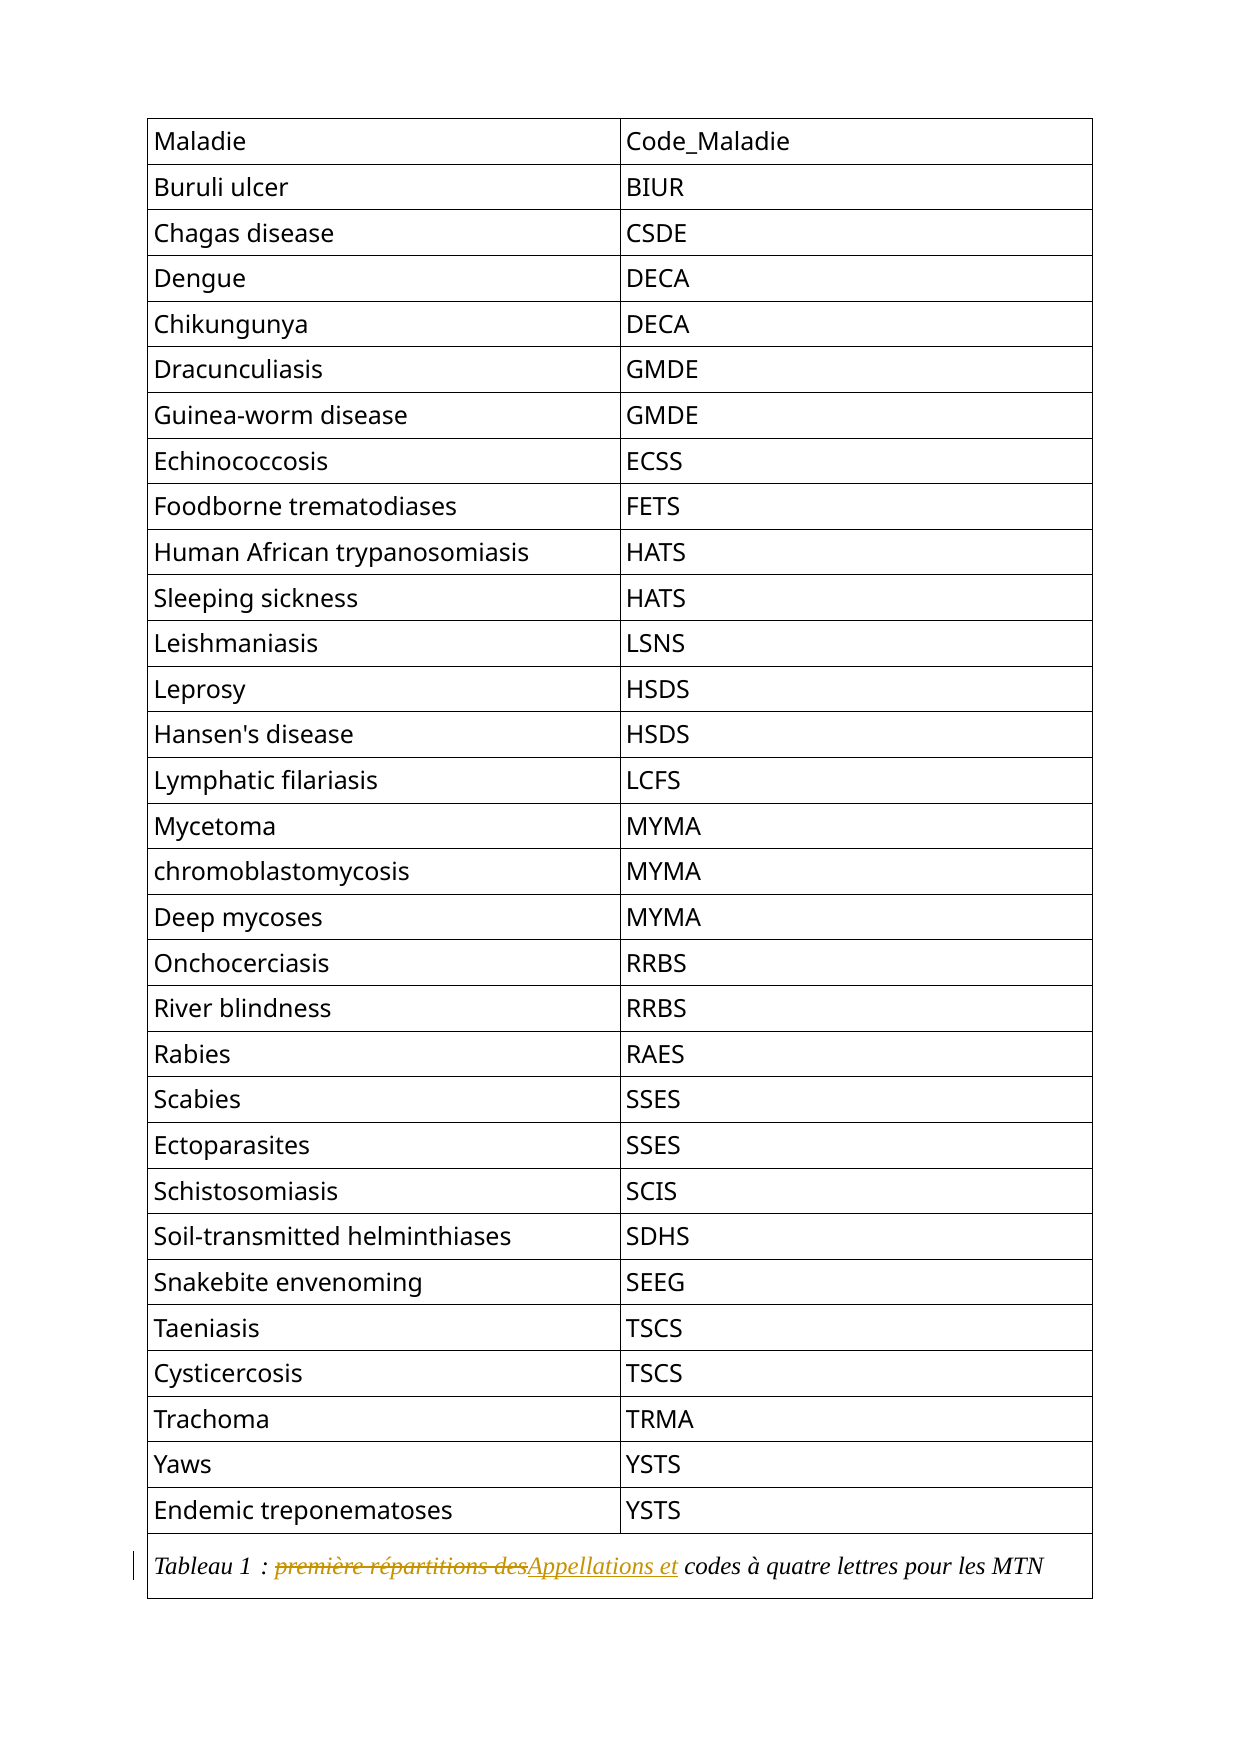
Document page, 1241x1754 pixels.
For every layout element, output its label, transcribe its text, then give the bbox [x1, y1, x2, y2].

table_cell Lymphatic filariasis [148, 758, 620, 802]
table_cell Leprosy [148, 667, 620, 711]
table_cell TRMA [621, 1397, 1092, 1441]
table_cell Guinea-worm disease [148, 393, 620, 437]
table_cell MYMA [621, 895, 1092, 939]
table_cell Buruli ulcer [148, 165, 620, 209]
table_cell Ectoparasites [148, 1123, 620, 1167]
table_cell LSNS [621, 621, 1092, 666]
table_cell YSTS [621, 1442, 1092, 1487]
table_cell DECA [621, 256, 1092, 301]
table_cell MYMA [621, 804, 1092, 848]
table_cell RAES [621, 1032, 1092, 1076]
table_cell FETS [621, 484, 1092, 529]
table_cell Rabies [148, 1032, 620, 1076]
table_cell Snakebite envenoming [148, 1260, 620, 1304]
table_cell Leishmaniasis [148, 621, 620, 666]
table_cell TSCS [621, 1351, 1092, 1396]
table_cell CSDE [621, 210, 1092, 255]
table_header Code_Maladie [621, 119, 1092, 164]
table_cell HATS [621, 530, 1092, 574]
table_cell SDHS [621, 1214, 1092, 1259]
table_cell Mycetoma [148, 804, 620, 848]
table_cell RRBS [621, 986, 1092, 1031]
table_cell Taeniasis [148, 1305, 620, 1350]
table_cell RRBS [621, 940, 1092, 985]
table_cell Cysticercosis [148, 1351, 620, 1396]
table_cell DECA [621, 302, 1092, 346]
table_cell Sleeping sickness [148, 575, 620, 620]
table_cell MYMA [621, 849, 1092, 894]
table_cell Trachoma [148, 1397, 620, 1441]
table_cell HATS [621, 575, 1092, 620]
table_cell Echinococcosis [148, 439, 620, 483]
table_header Maladie [148, 119, 620, 164]
table_cell HSDS [621, 712, 1092, 757]
table_cell GMDE [621, 347, 1092, 392]
table_cell Hansen's disease [148, 712, 620, 757]
table_cell YSTS [621, 1488, 1092, 1532]
table_cell Yaws [148, 1442, 620, 1487]
table_cell Chagas disease [148, 210, 620, 255]
table_cell HSDS [621, 667, 1092, 711]
table_cell Schistosomiasis [148, 1169, 620, 1213]
table_cell Scabies [148, 1077, 620, 1122]
table_cell Onchocerciasis [148, 940, 620, 985]
table_cell SCIS [621, 1169, 1092, 1213]
table_cell River blindness [148, 986, 620, 1031]
table_cell SSES [621, 1077, 1092, 1122]
table_cell TSCS [621, 1305, 1092, 1350]
table_cell Tableau 1 : Appellations et codes à quatre lettres pour les MTN [148, 1534, 1092, 1598]
table_cell Dracunculiasis [148, 347, 620, 392]
table_cell Endemic treponematoses [148, 1488, 620, 1532]
table_cell Foodborne trematodiases [148, 484, 620, 529]
table_cell Soil-transmitted helminthiases [148, 1214, 620, 1259]
table_cell LCFS [621, 758, 1092, 802]
table_cell Deep mycoses [148, 895, 620, 939]
table_cell chromoblastomycosis [148, 849, 620, 894]
table_cell BIUR [621, 165, 1092, 209]
table_cell SSES [621, 1123, 1092, 1167]
table_cell SEEG [621, 1260, 1092, 1304]
table_cell Chikungunya [148, 302, 620, 346]
table_cell ECSS [621, 439, 1092, 483]
table_cell GMDE [621, 393, 1092, 437]
table_cell Human African trypanosomiasis [148, 530, 620, 574]
table_cell Dengue [148, 256, 620, 301]
